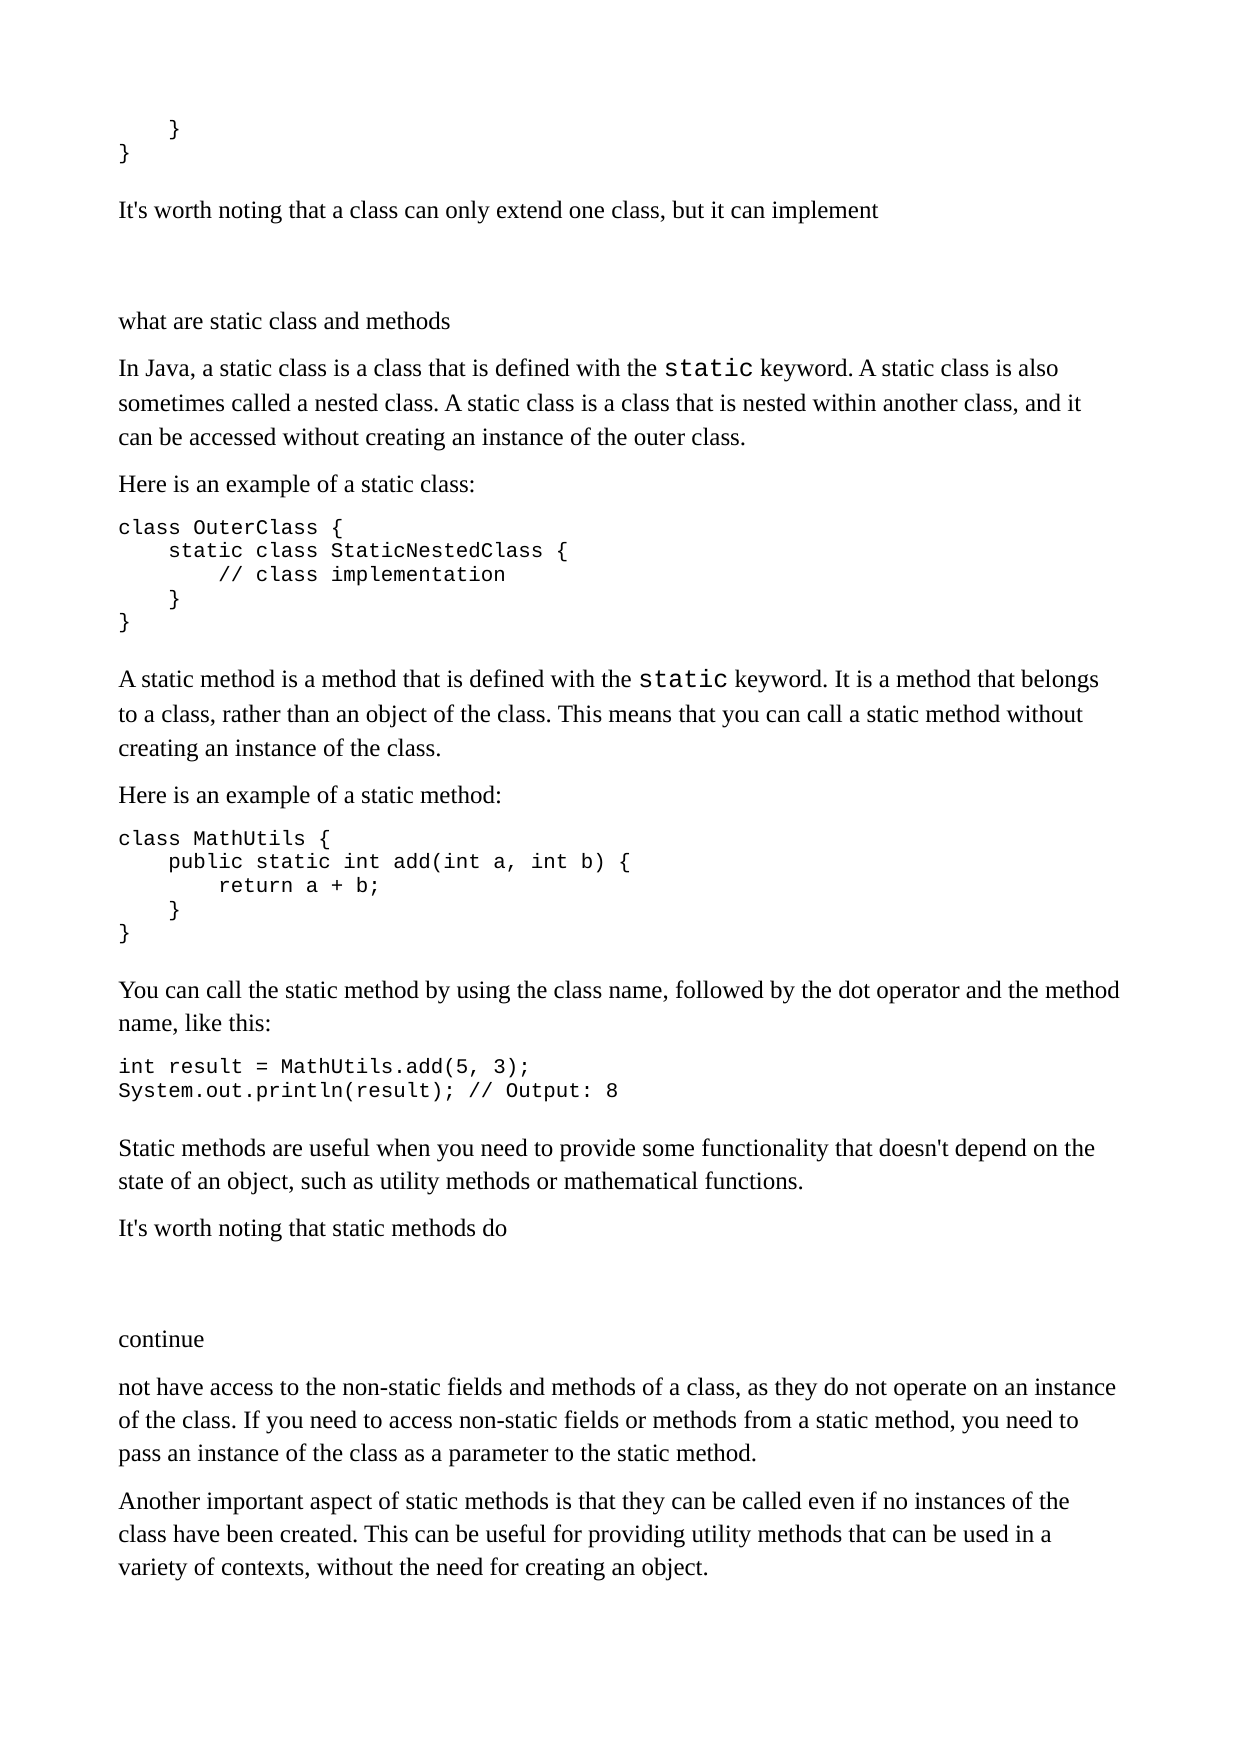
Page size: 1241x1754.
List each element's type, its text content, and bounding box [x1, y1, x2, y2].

text It's worth noting that static methods do [118, 1213, 1122, 1242]
text Here is an example of a static method: [118, 780, 1122, 809]
text } [118, 899, 1122, 922]
text Here is an example of a static class: [118, 469, 1122, 498]
text In Java, a static class is a class that is defined with the static keyword. A static class is also sometimes called a nested class. A static class is a class that is nested within another class, and it can be accessed without creating an instance of the outer class. [118, 353, 1122, 450]
text class MathUtils { [118, 828, 1122, 851]
text } [118, 588, 1122, 611]
text You can call the static method by using the class name, followed by the dot operator and the method name, like this: [118, 976, 1122, 1037]
text A static method is a method that is defined with the static keyword. It is a method that belongs to a class, rather than an object of the class. This means that you can call a static method without creating an instance of the class. [118, 664, 1122, 761]
text int result = MathUtils.add(5, 3); [118, 1056, 1122, 1080]
text continue [118, 1324, 1122, 1353]
text } [118, 611, 1122, 635]
text It's worth noting that a class can only extend one class, but it can implement [118, 195, 1122, 224]
text Another important aspect of static methods is that they can be called even if no instances of the class have been created. This can be useful for providing utility methods that can be used in a variety of contexts, without the need for creating an object. [118, 1486, 1122, 1581]
text class OuterClass { [118, 517, 1122, 540]
text not have access to the non-static fields and methods of a class, as they do not operate on an instance of the class. If you need to access non-static fields or methods from a static method, you need to pass an instance of the class as a parameter to the static method. [118, 1372, 1122, 1467]
text // class implementation [118, 564, 1122, 588]
text return a + b; [118, 875, 1122, 899]
text System.out.println(result); // Output: 8 [118, 1080, 1122, 1103]
text what are static class and methods [118, 306, 1122, 334]
text } [118, 922, 1122, 946]
text public static int add(int a, int b) { [118, 851, 1122, 875]
text } [118, 118, 1122, 142]
text static class StaticNestedClass { [118, 540, 1122, 564]
text Static methods are useful when you need to provide some functionality that doesn't depend on the state of an object, such as utility methods or mathematical functions. [118, 1133, 1122, 1195]
text } [118, 142, 1122, 165]
